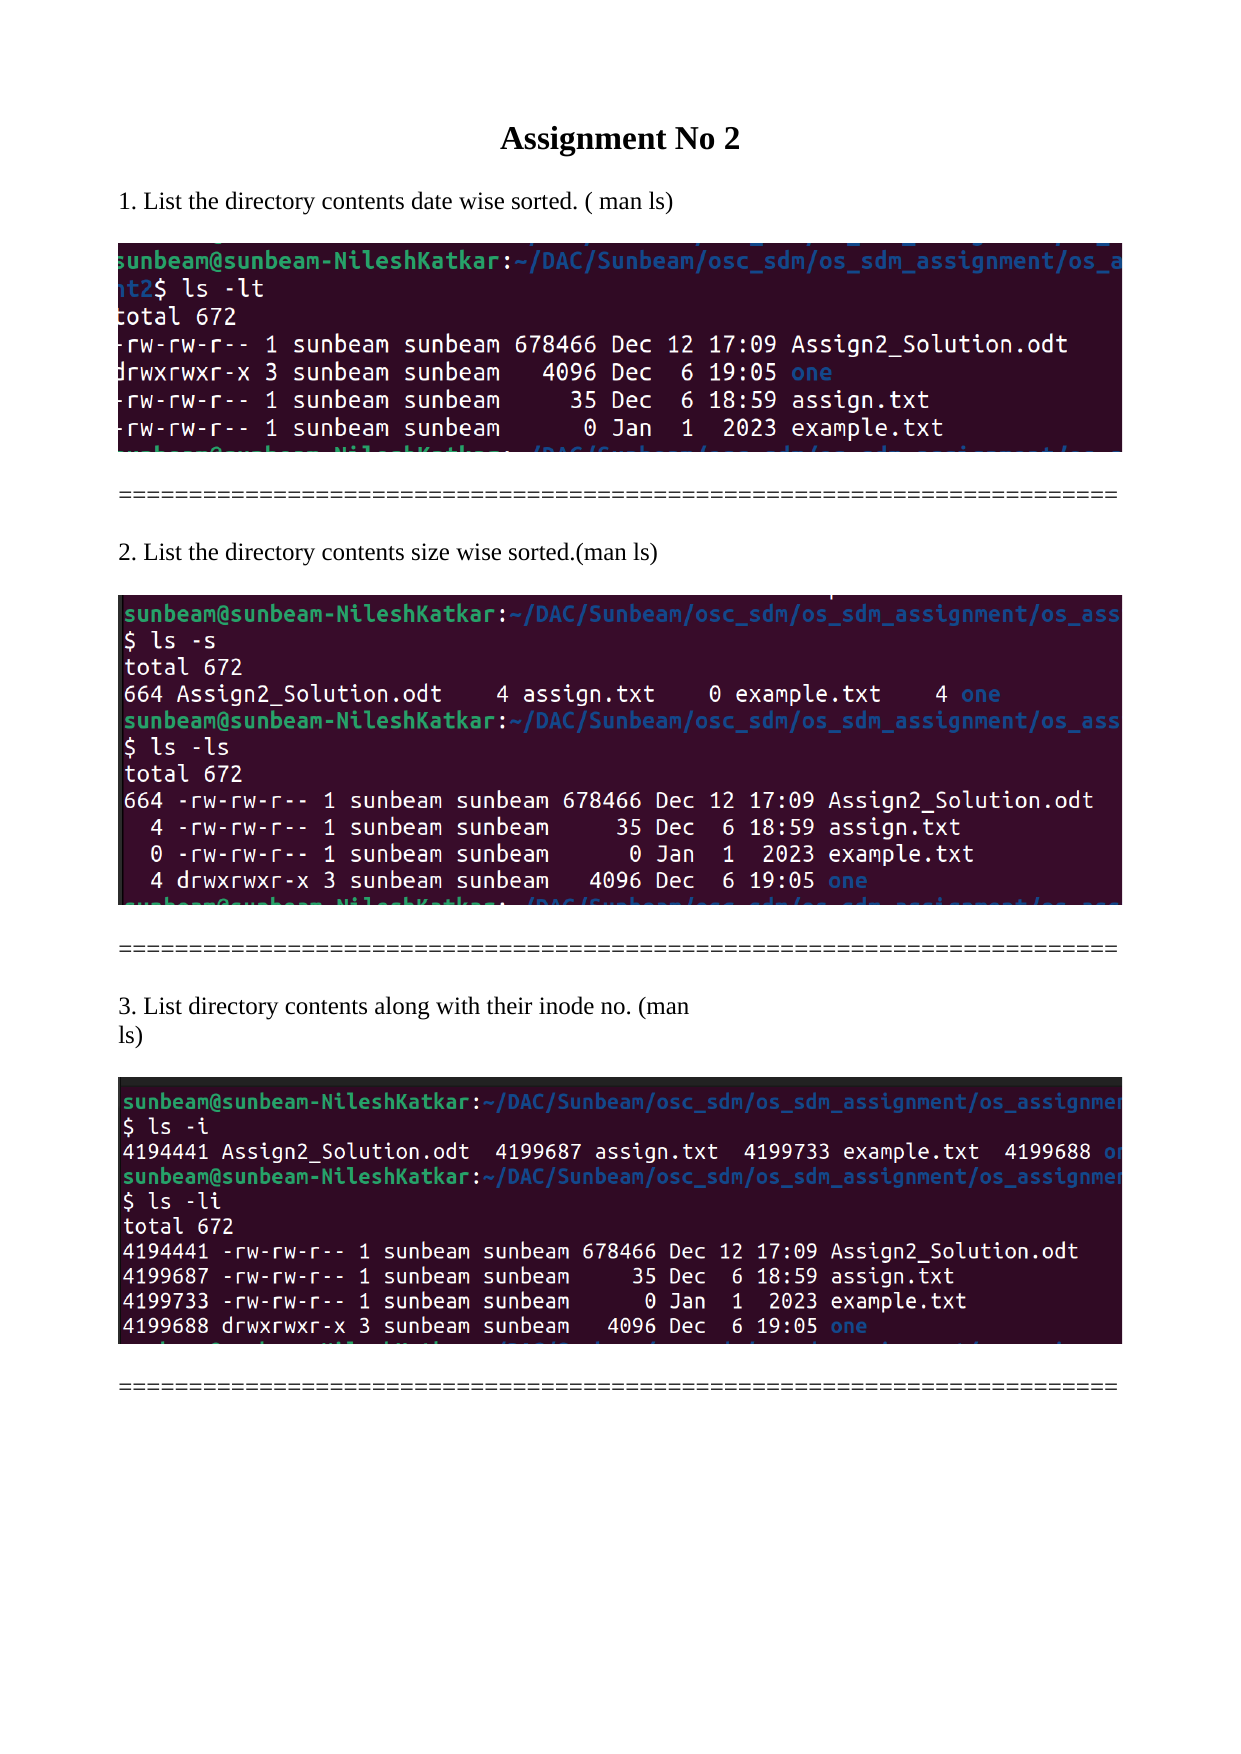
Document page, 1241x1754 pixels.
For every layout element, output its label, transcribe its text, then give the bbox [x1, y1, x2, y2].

text ======================================================================= [118, 934, 1122, 962]
text 1. List the directory contents date wise sorted. ( man ls) [118, 186, 1122, 215]
text 2. List the directory contents size wise sorted.(man ls) [118, 537, 1122, 566]
text ls) [118, 1020, 1122, 1049]
picture [118, 1077, 1123, 1344]
text ======================================================================= [118, 1372, 1122, 1401]
picture [118, 243, 1123, 452]
text ======================================================================= [118, 480, 1122, 509]
text 3. List directory contents along with their inode no. (man [118, 991, 1122, 1020]
picture [118, 595, 1123, 905]
